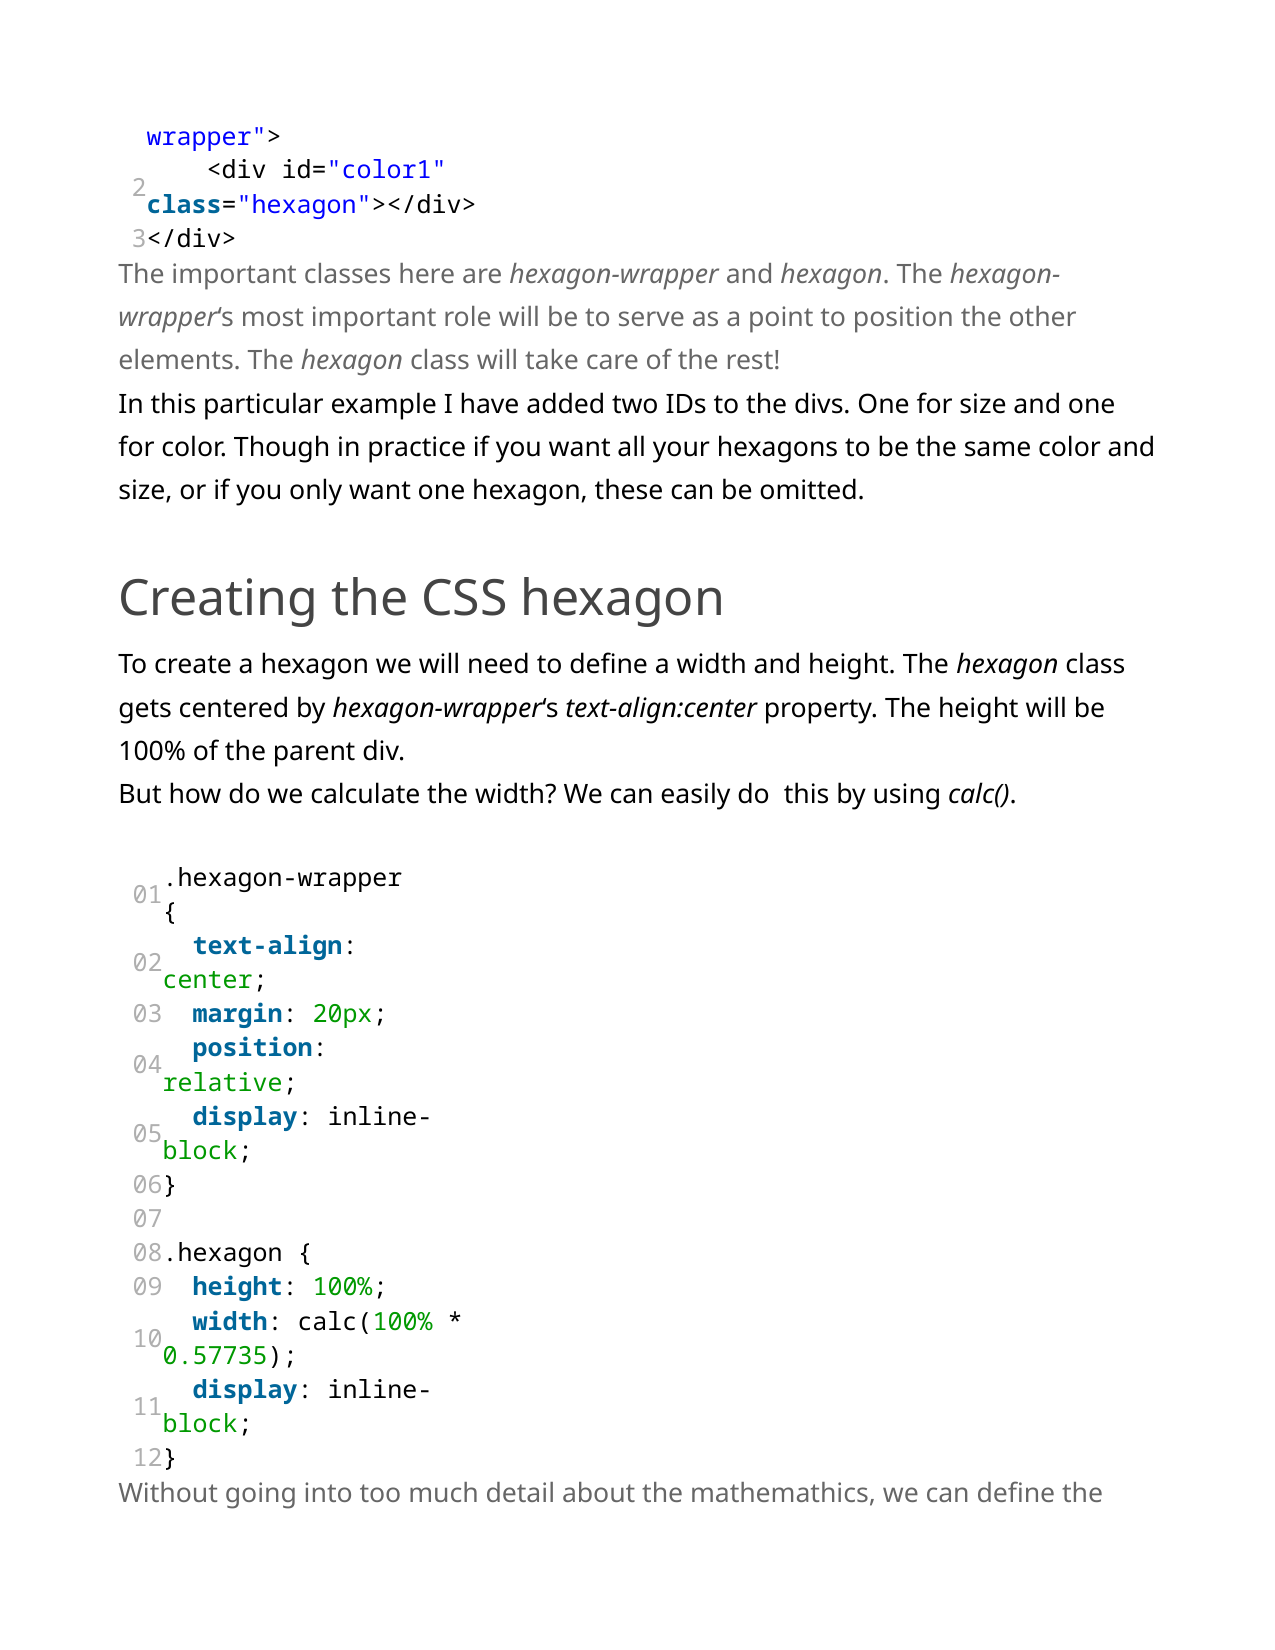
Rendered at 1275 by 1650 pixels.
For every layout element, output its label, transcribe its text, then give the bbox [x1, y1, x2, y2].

table_header text-align: center; [162, 928, 450, 996]
table_header 09 [118, 1269, 162, 1303]
table_header </div> [146, 221, 249, 254]
text The important classes here are hexagon-wrapper and hexagon. The hexagon-wrapper‘s most important role will be to serve as a point to position the other elements. The hexagon class will take care of the rest! [118, 254, 1157, 377]
table_header <div id="color1" class="hexagon"></div> [146, 152, 769, 221]
table_header } [162, 1167, 193, 1201]
table_header 07 [118, 1201, 162, 1235]
subtitle Creating the CSS hexagon [118, 561, 1157, 629]
table_header 08 [118, 1235, 162, 1269]
table_header 06 [118, 1167, 162, 1201]
table_header <div id="hex1" class="hexagon-wrapper"> [146, 118, 716, 152]
table_header 10 [118, 1303, 162, 1372]
text But how do we calculate the width? We can easily do this by using calc(). [118, 775, 1157, 811]
text Without going into too much detail about the mathemathics, we can define the [118, 1474, 1157, 1510]
table_header 01 [118, 859, 162, 927]
table_header display: inline-block; [162, 1099, 476, 1167]
text To create a hexagon we will need to define a width and height. The hexagon class gets centered by hexagon-wrapper‘s text-align:center property. The height will be 100% of the parent div. [118, 645, 1157, 768]
table_header width: calc(100% * 0.57735); [162, 1303, 583, 1372]
table_header height: 100%; [162, 1269, 394, 1303]
table_header 11 [118, 1372, 162, 1440]
table_header position: relative; [162, 1030, 440, 1098]
table_header 2 [118, 152, 146, 221]
text In this particular example I have added two IDs to the divs. One for size and one for color. Though in practice if you want all your hexagons to be the same color and size, or if you only want one hexagon, these can be omitted. [118, 384, 1157, 507]
table_header 12 [118, 1440, 162, 1474]
table_header margin: 20px; [162, 996, 393, 1030]
table_header [162, 1201, 182, 1235]
table_header 03 [118, 996, 162, 1030]
table_header } [162, 1440, 193, 1474]
table_header 1 [118, 118, 146, 152]
table_header 04 [118, 1030, 162, 1098]
table_header .hexagon-wrapper { [162, 859, 430, 927]
table_header display: inline-block; [162, 1372, 476, 1440]
table_header .hexagon { [162, 1235, 317, 1269]
table_header 3 [118, 221, 146, 254]
table_header 02 [118, 928, 162, 996]
table_header 05 [118, 1099, 162, 1167]
